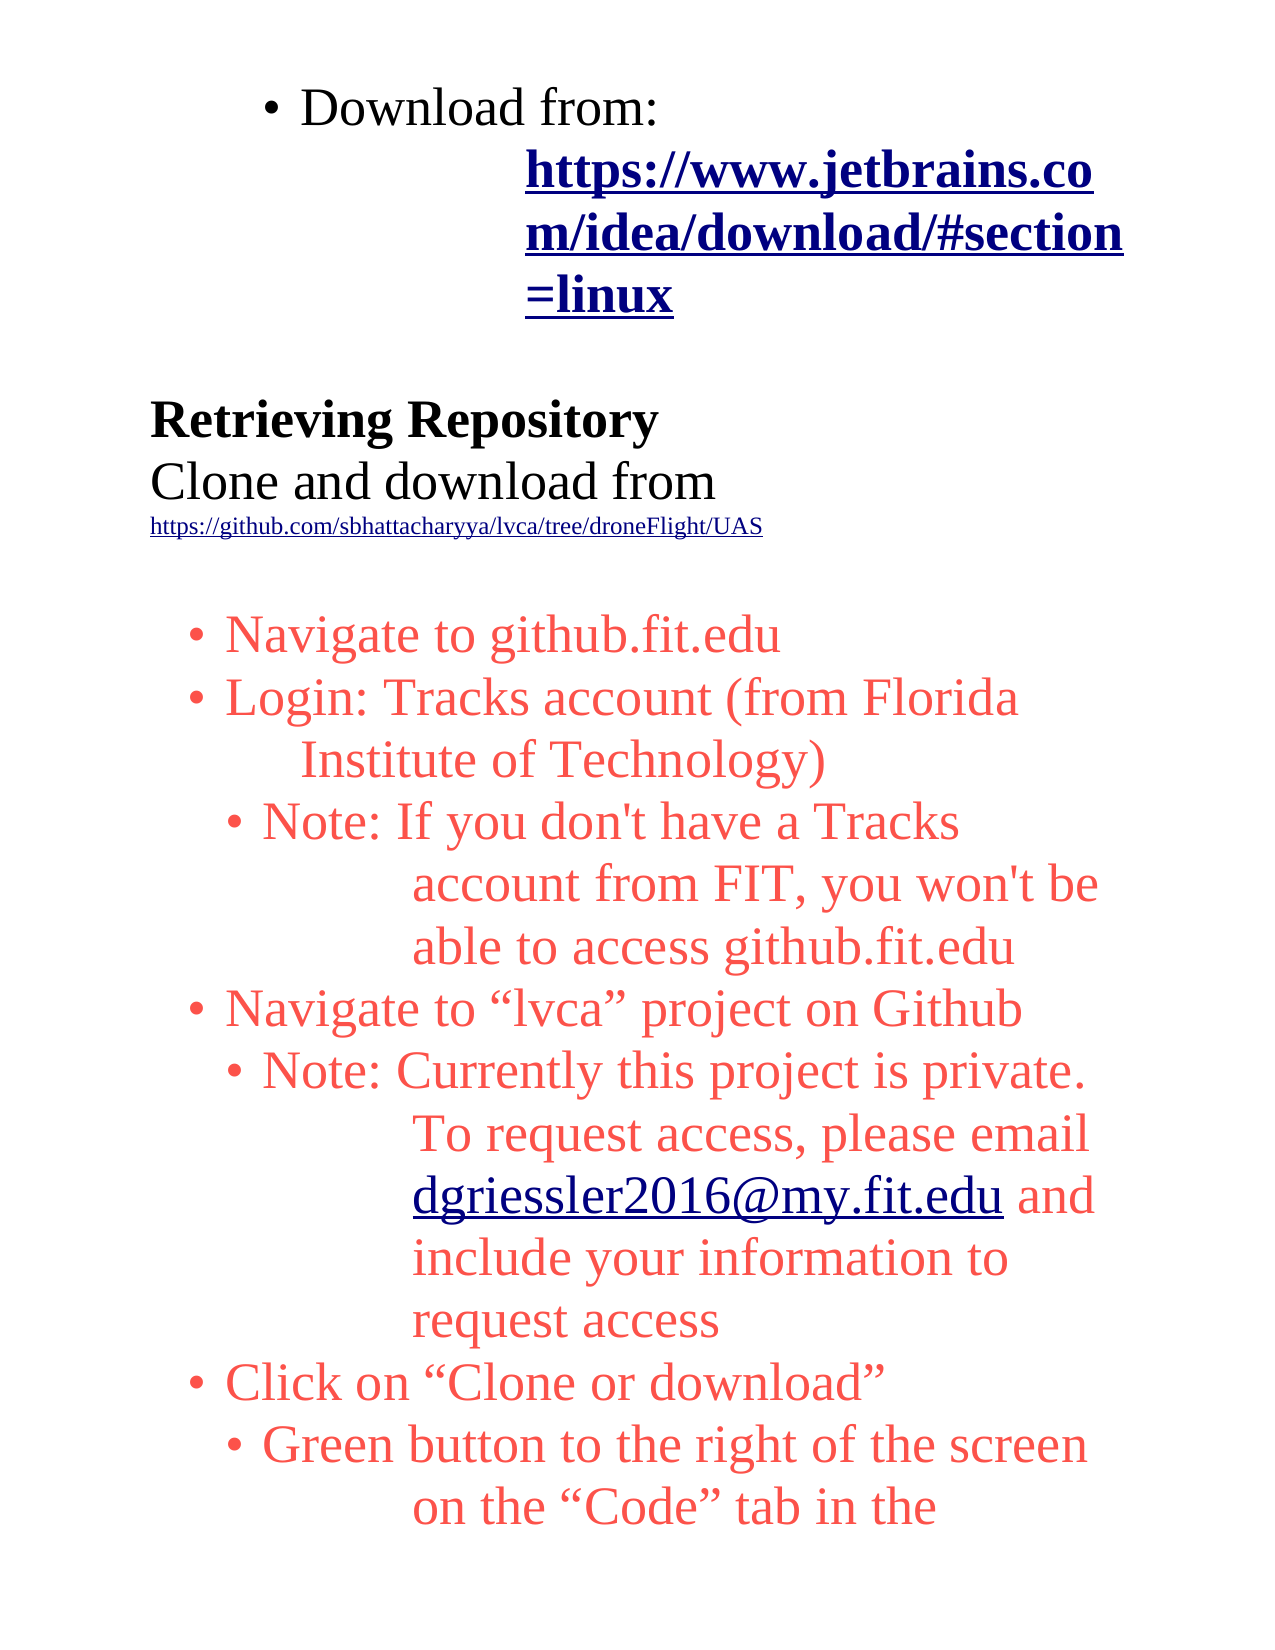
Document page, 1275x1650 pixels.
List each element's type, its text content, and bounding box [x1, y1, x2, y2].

list Green button to the right of the screen on the “Code” tab in the [225, 1412, 1125, 1536]
list Navigate to github.fit.edu [187, 602, 1125, 664]
list Login: Tracks account (from Florida Institute of Technology) [187, 664, 1125, 789]
list Note: If you don't have a Tracks account from FIT, you won't be able to access github.fit.edu [225, 789, 1125, 976]
list Click on “Clone or download” [187, 1349, 1125, 1412]
list Note: Currently this project is private. To request access, please email dgriessler2016@my.fit.edu and include your information to request access [225, 1038, 1125, 1349]
list Navigate to “lvca” project on Github [187, 976, 1125, 1038]
list Download from: https://www.jetbrains.com/idea/download/#section=linux [262, 75, 1125, 324]
text Clone and download from https://github.com/sbhattacharyya/lvca/tree/droneFlight/UAS [150, 449, 1125, 540]
text Retrieving Repository [150, 386, 1125, 449]
